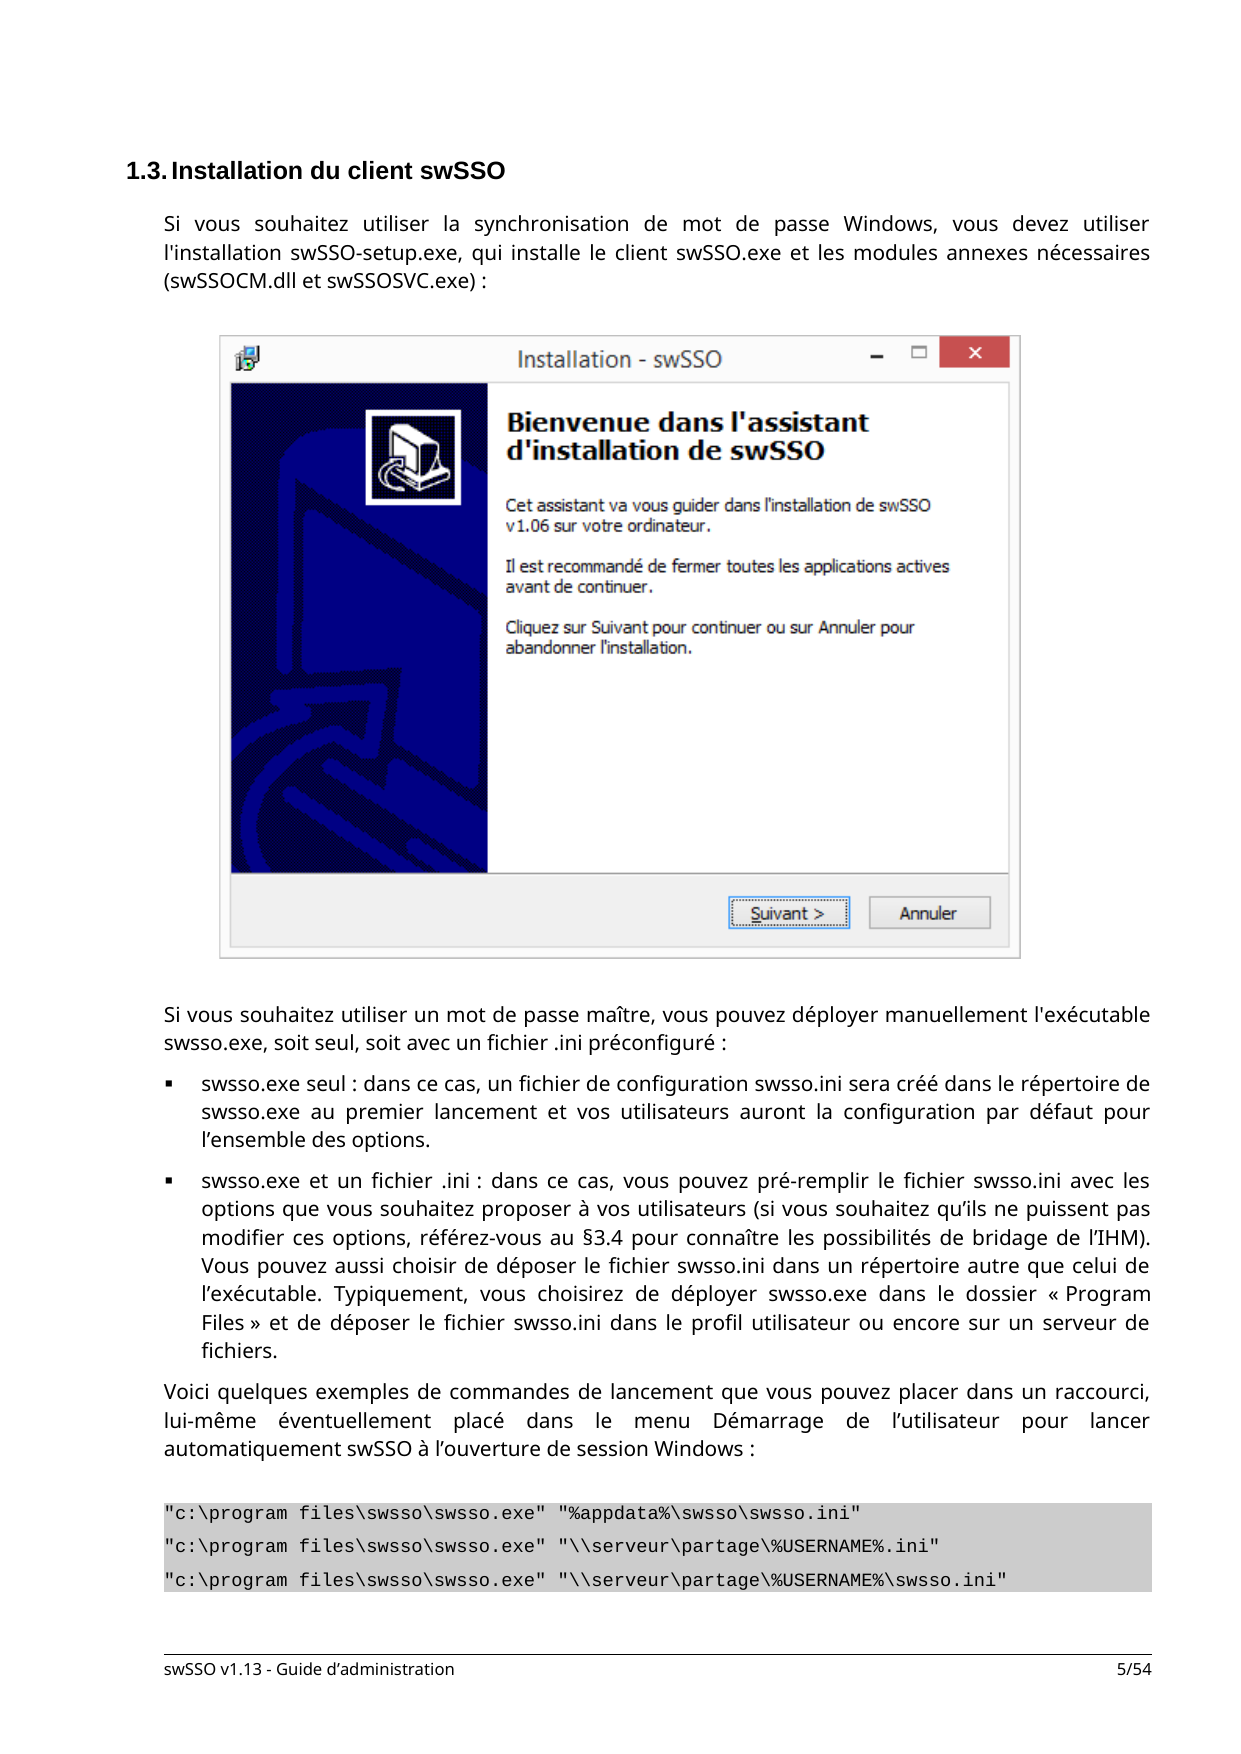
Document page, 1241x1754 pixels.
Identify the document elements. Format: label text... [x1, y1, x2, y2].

text "c:\program files\swsso\swsso.exe" "%appdata%\swsso\swsso.ini" [164, 1503, 1152, 1525]
text "c:\program files\swsso\swsso.exe" "\\serveur\partage\%USERNAME%\swsso.ini" [164, 1571, 1152, 1592]
text Si vous souhaitez utiliser un mot de passe maître, vous pouvez déployer manuellement l'exécutable swsso.exe, soit seul, soit avec un fichier .ini préconfiguré : [164, 1000, 1152, 1057]
subtitle Installation du client swSSO [126, 156, 1152, 184]
list swsso.exe seul : dans ce cas, un fichier de configuration swsso.ini sera créé dans le répertoire de swsso.exe au premier lancement et vos utilisateurs auront la configuration par défaut pour l’ensemble des options. [164, 1069, 1152, 1154]
text Voici quelques exemples de commandes de lancement que vous pouvez placer dans un raccourci, lui-même éventuellement placé dans le menu Démarrage de l’utilisateur pour lancer automatiquement swSSO à l’ouverture de session Windows : [164, 1377, 1152, 1463]
text Si vous souhaitez utiliser la synchronisation de mot de passe Windows, vous devez utiliser l'installation swSSO-setup.exe, qui installe le client swSSO.exe et les modules annexes nécessaires (swSSOCM.dll et swSSOSVC.exe) : [164, 209, 1152, 295]
text "c:\program files\swsso\swsso.exe" "\\serveur\partage\%USERNAME%.ini" [164, 1537, 1152, 1558]
list swsso.exe et un fichier .ini : dans ce cas, vous pouvez pré-remplir le fichier swsso.ini avec les options que vous souhaitez proposer à vos utilisateurs (si vous souhaitez qu’ils ne puissent pas modifier ces options, référez-vous au §3.4 pour connaître les possibilités de bridage de l’IHM). Vous pouvez aussi choisir de déposer le fichier swsso.ini dans un répertoire autre que celui de l’exécutable. Typiquement, vous choisirez de déployer swsso.exe dans le dossier « Program Files » et de déposer le fichier swsso.ini dans le profil utilisateur ou encore sur un serveur de fichiers. [164, 1166, 1152, 1365]
picture [219, 335, 1021, 959]
